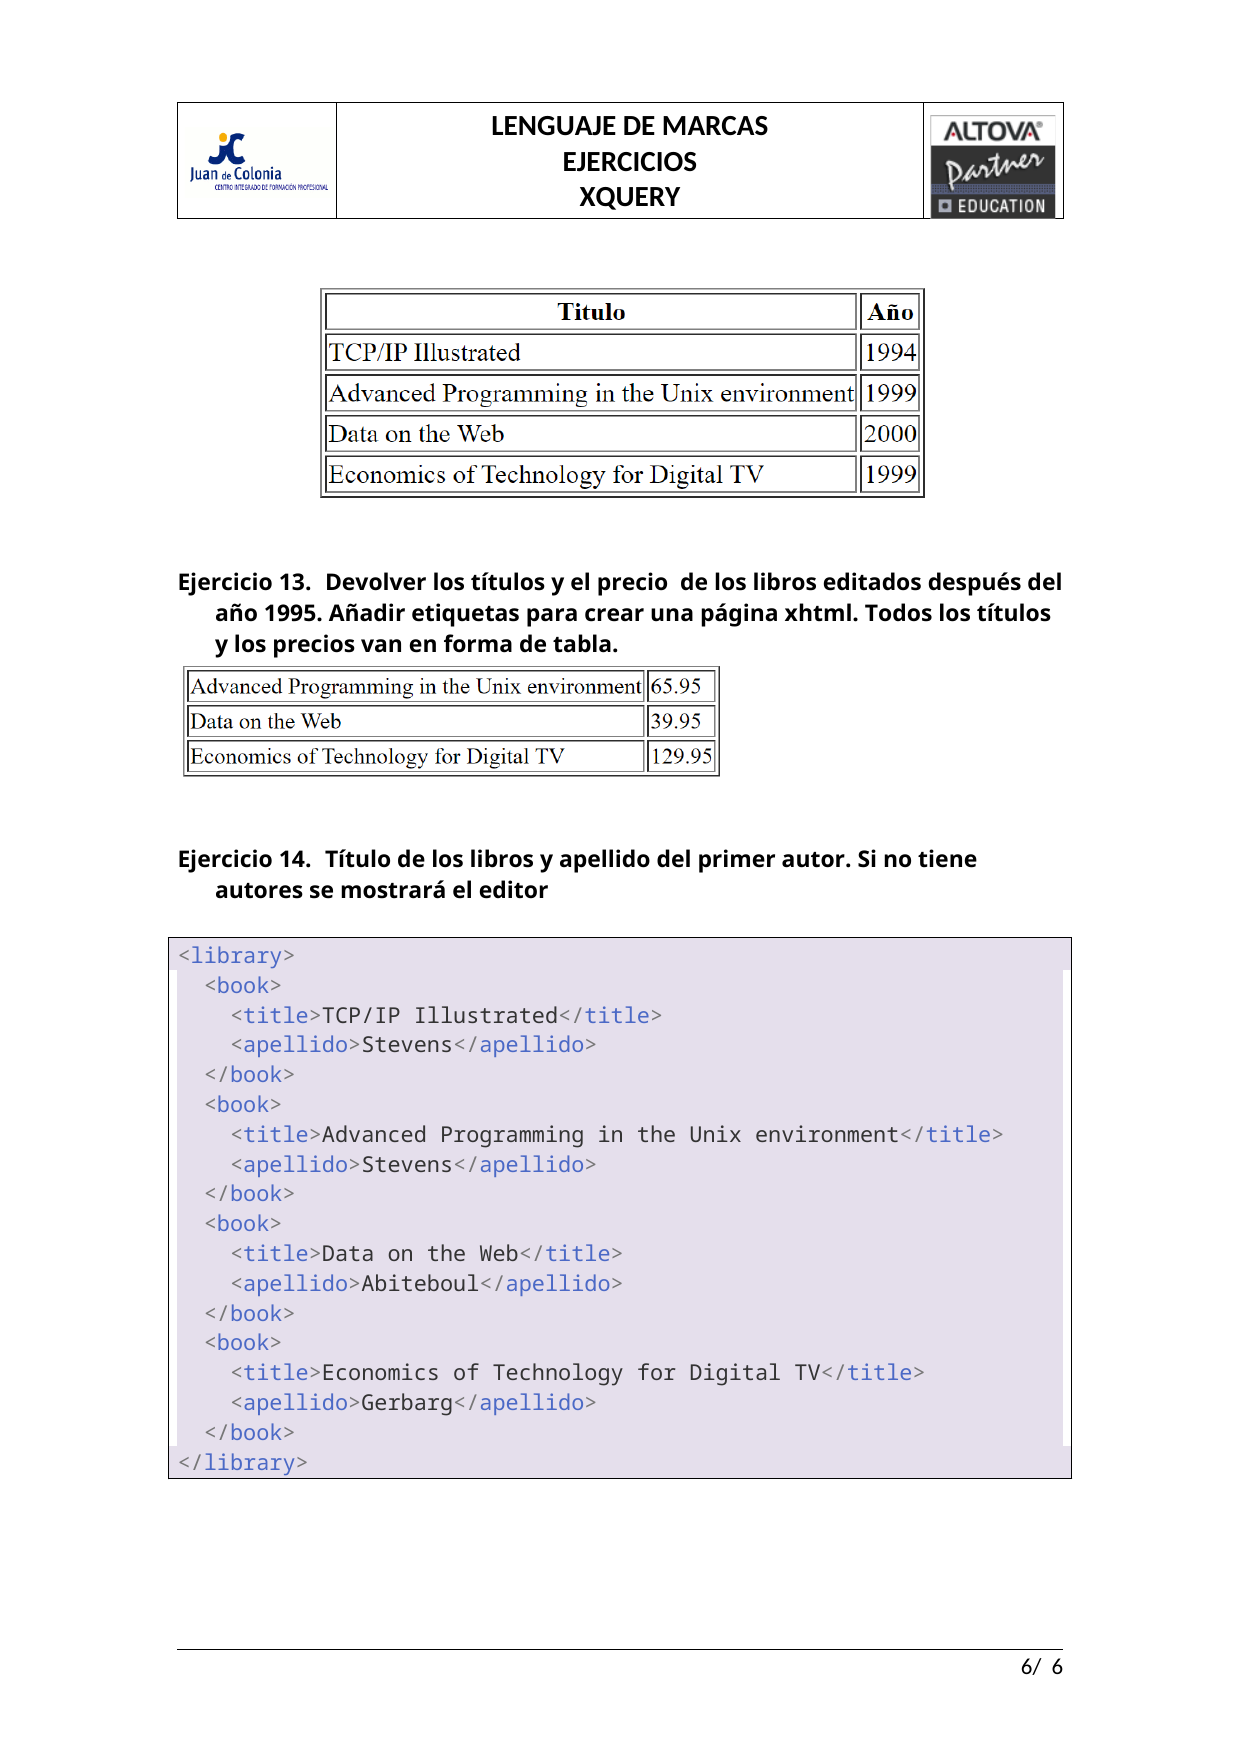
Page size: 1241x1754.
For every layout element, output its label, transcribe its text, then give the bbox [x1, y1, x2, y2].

text <apellido>Stevens</apellido> [177, 1149, 1063, 1178]
text </book> [177, 1417, 1063, 1443]
picture [184, 127, 335, 198]
text <apellido>Stevens</apellido> [177, 1029, 1063, 1059]
text <book> [177, 1208, 1063, 1238]
text </book> [177, 1059, 1063, 1089]
text <title>Data on the Web</title> [177, 1238, 1063, 1268]
text <book> [177, 1089, 1063, 1119]
text </book> [177, 1298, 1063, 1327]
text <book> [177, 970, 1063, 1000]
list Título de los libros y apellido del primer autor. Si no tiene autores se mostrará el editor [177, 843, 1063, 906]
text <apellido>Gerbarg</apellido> [177, 1387, 1063, 1417]
text <apellido>Abiteboul</apellido> [177, 1268, 1063, 1298]
text </book> [177, 1178, 1063, 1208]
picture [309, 275, 931, 504]
list Devolver los títulos y el precio de los libros editados después del año 1995. Añadir etiquetas para crear una página xhtml. Todos los títulos y los precios van en forma de tabla. [177, 566, 1063, 659]
text <title>Advanced Programming in the Unix environment</title> [177, 1119, 1063, 1149]
text <book> [177, 1327, 1063, 1357]
text <title>TCP/IP Illustrated</title> [177, 1000, 1063, 1029]
text </library> [169, 1443, 1071, 1478]
text <library> [169, 938, 1071, 970]
picture [177, 659, 728, 781]
text <title>Economics of Technology for Digital TV</title> [177, 1357, 1063, 1387]
